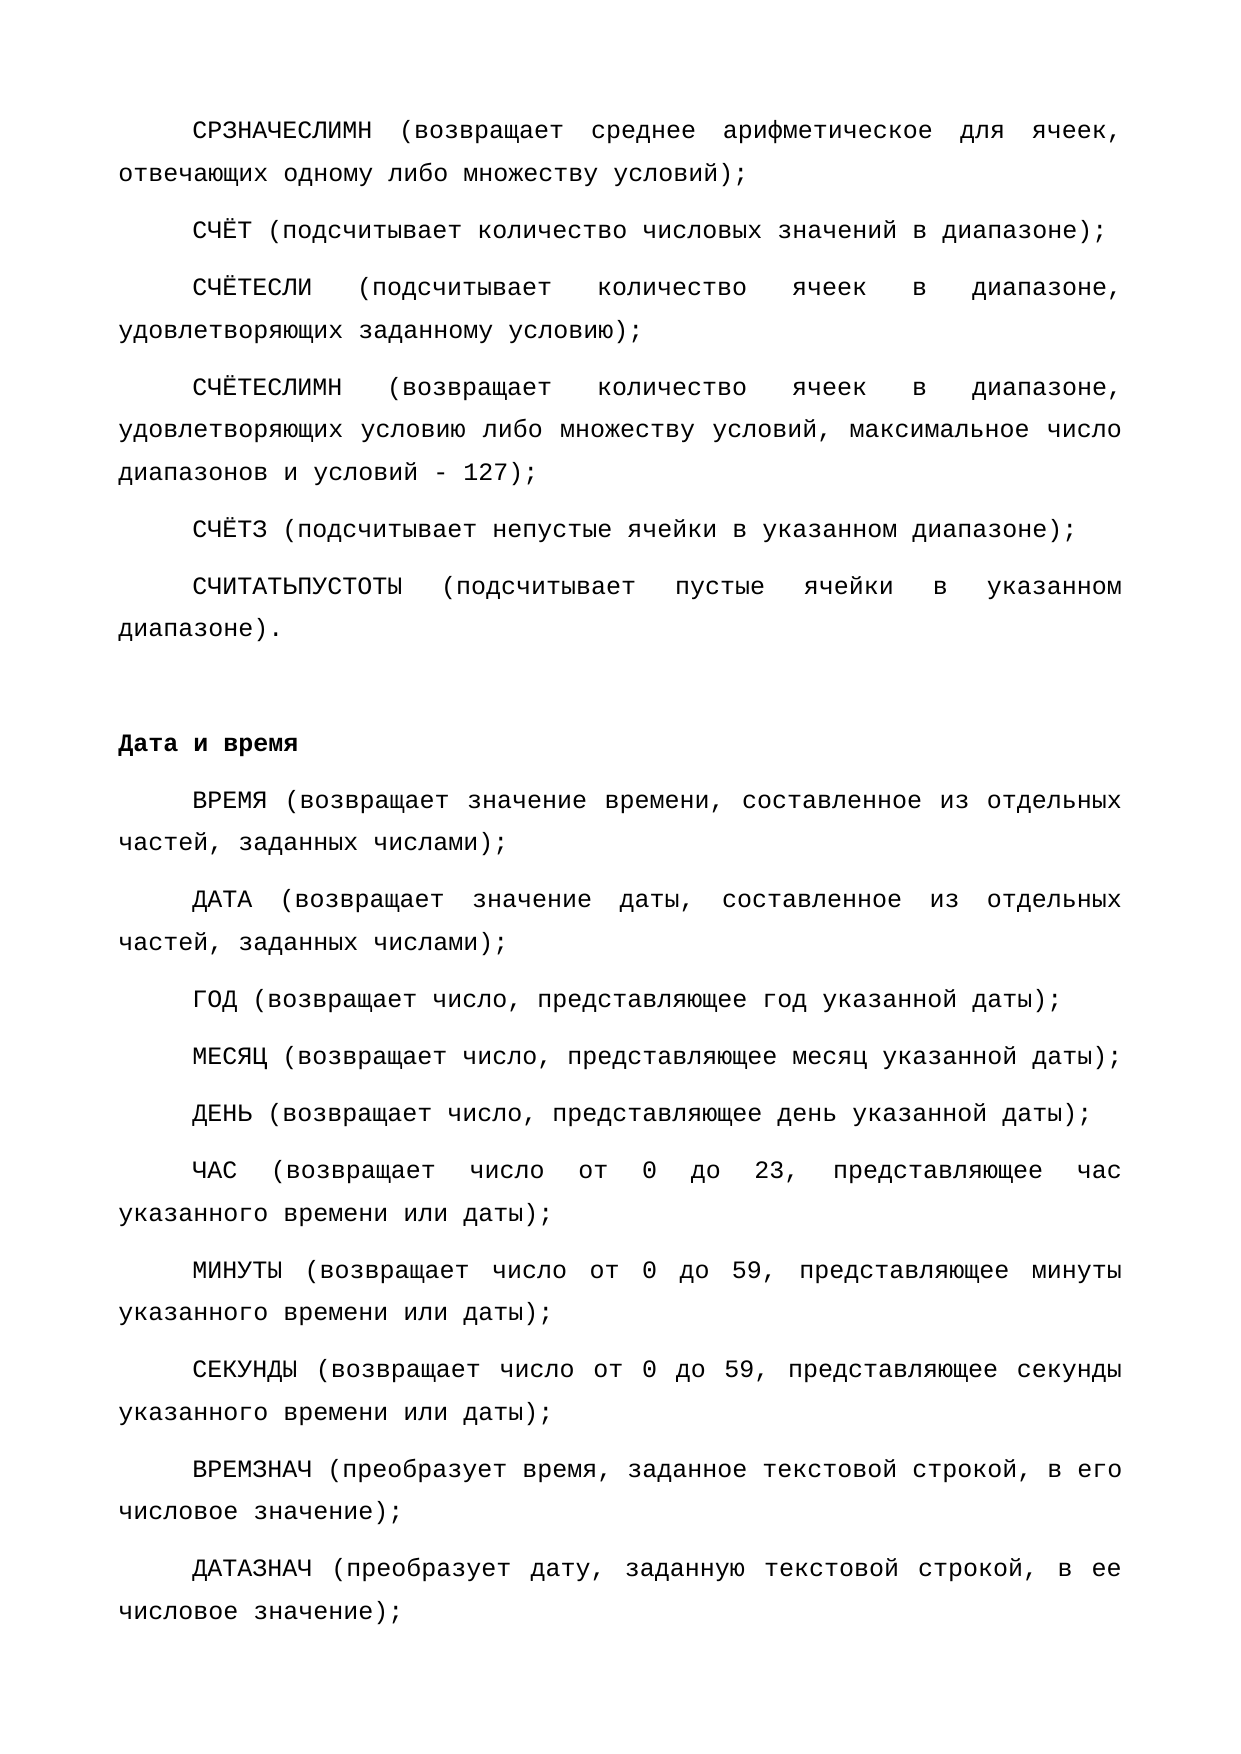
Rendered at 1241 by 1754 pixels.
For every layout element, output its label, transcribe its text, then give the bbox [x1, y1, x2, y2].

text СЧЁТЕСЛИ (подсчитывает количество ячеек в диапазоне, удовлетворяющих заданному условию); [118, 275, 1122, 346]
text ВРЕМЯ (возвращает значение времени, составленное из отдельных частей, заданных числами); [118, 787, 1122, 858]
text СРЗНАЧЕСЛИМН (возвращает среднее арифметическое для ячеек, отвечающих одному либо множеству условий); [118, 118, 1122, 189]
text ДАТАЗНАЧ (преобразует дату, заданную текстовой строкой, в ее числовое значение); [118, 1556, 1122, 1627]
text СЧИТАТЬПУСТОТЫ (подсчитывает пустые ячейки в указанном диапазоне). [118, 573, 1122, 644]
text ДЕНЬ (возвращает число, представляющее день указанной даты); [118, 1101, 1122, 1129]
text СЕКУНДЫ (возвращает число от 0 до 59, представляющее секунды указанного времени или даты); [118, 1357, 1122, 1428]
text СЧЁТ (подсчитывает количество числовых значений в диапазоне); [118, 218, 1122, 246]
text МЕСЯЦ (возвращает число, представляющее месяц указанной даты); [118, 1043, 1122, 1072]
text ГОД (возвращает число, представляющее год указанной даты); [118, 986, 1122, 1015]
text ЧАС (возвращает число от 0 до 23, представляющее час указанного времени или даты); [118, 1158, 1122, 1228]
text МИНУТЫ (возвращает число от 0 до 59, представляющее минуты указанного времени или даты); [118, 1257, 1122, 1328]
text Дата и время [118, 730, 1122, 758]
text СЧЁТЕСЛИМН (возвращает количество ячеек в диапазоне, удовлетворяющих условию либо множеству условий, максимальное число диапазонов и условий - 127); [118, 374, 1122, 488]
text СЧЁТЗ (подсчитывает непустые ячейки в указанном диапазоне); [118, 516, 1122, 545]
text ДАТА (возвращает значение даты, составленное из отдельных частей, заданных числами); [118, 887, 1122, 958]
text ВРЕМЗНАЧ (преобразует время, заданное текстовой строкой, в его числовое значение); [118, 1456, 1122, 1527]
